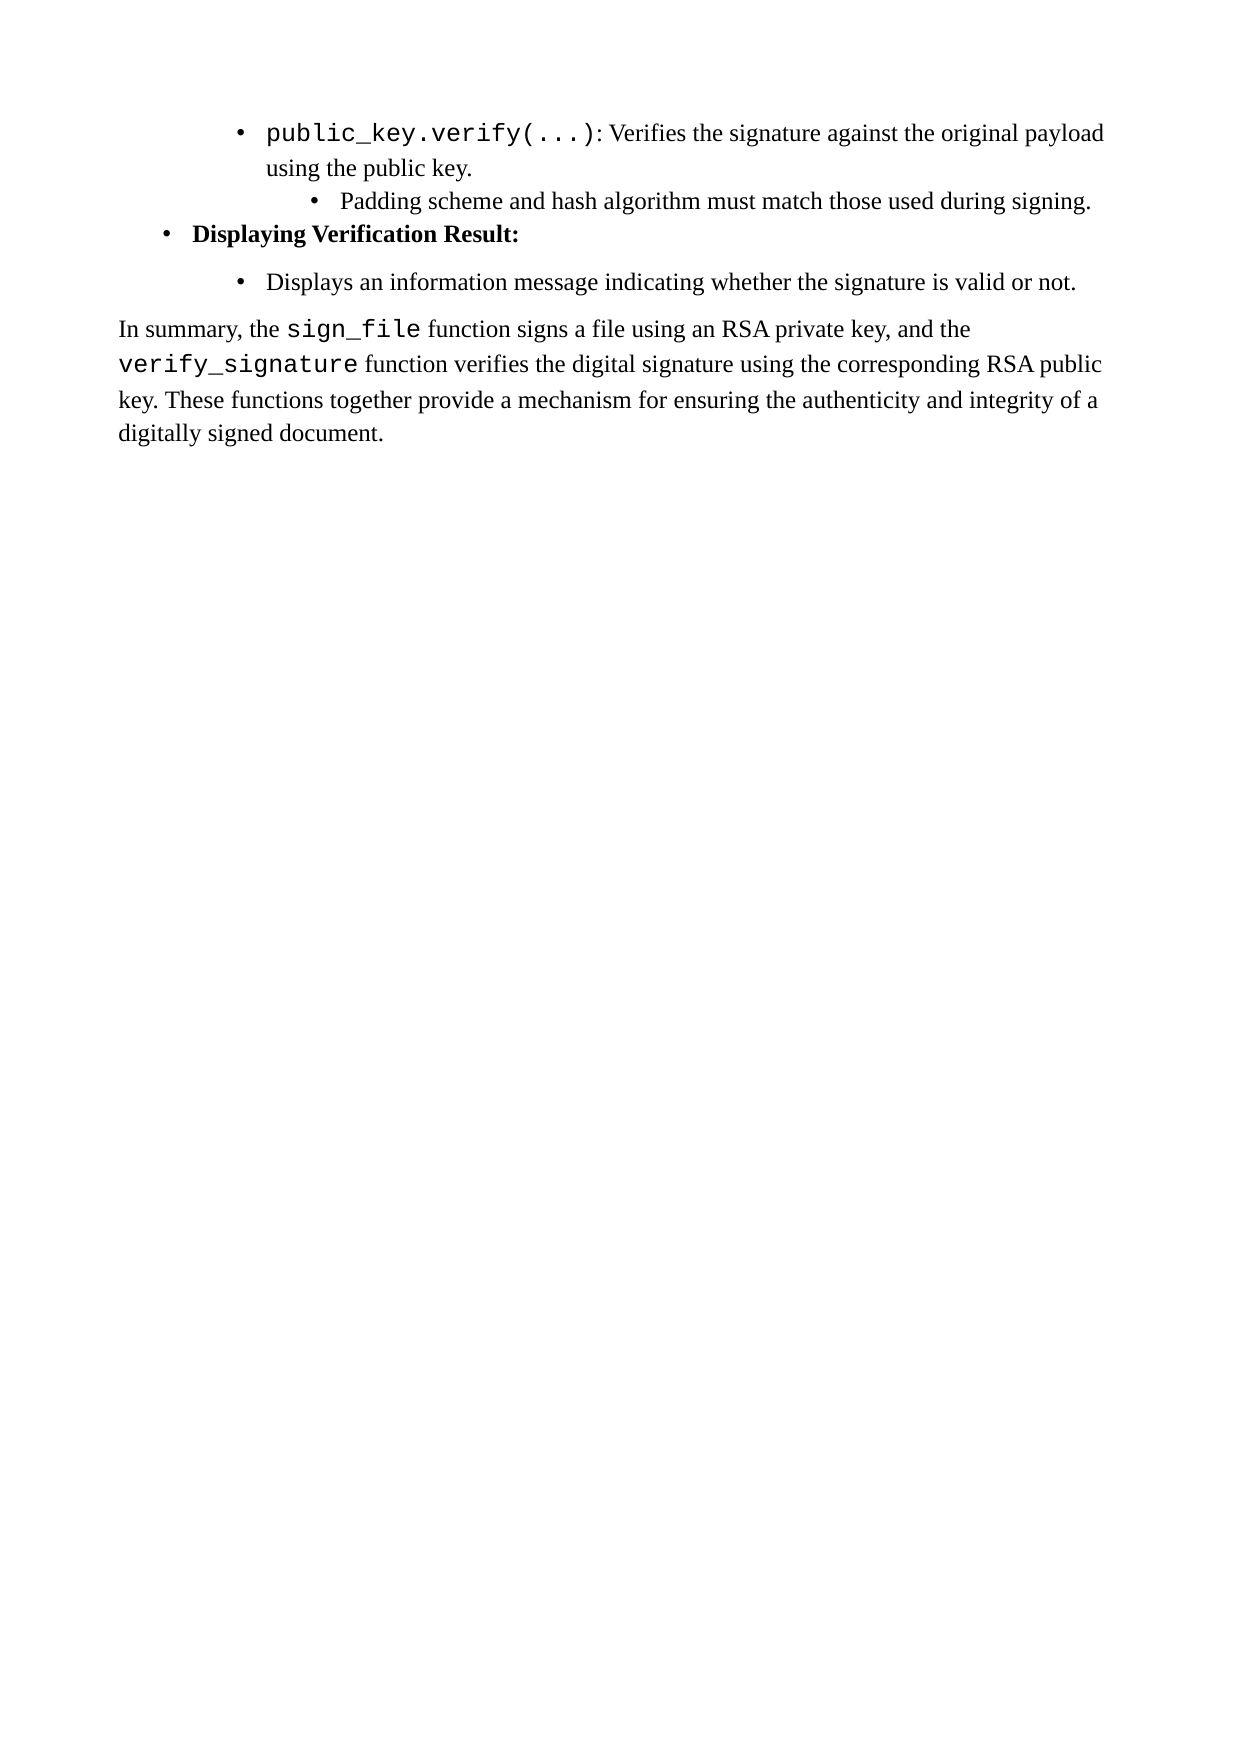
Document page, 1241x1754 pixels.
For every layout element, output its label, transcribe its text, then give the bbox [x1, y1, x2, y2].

list Displays an information message indicating whether the signature is valid or not. [236, 267, 1122, 296]
list Padding scheme and hash algorithm must match those used during signing. [310, 186, 1122, 215]
list Displaying Verification Result: [162, 219, 1122, 248]
list public_key.verify(...): Verifies the signature against the original payload using the public key. [236, 118, 1122, 182]
text In summary, the sign_file function signs a file using an RSA private key, and the verify_signature function verifies the digital signature using the corresponding RSA public key. These functions together provide a mechanism for ensuring the authenticity and integrity of a digitally signed document. [118, 314, 1122, 446]
